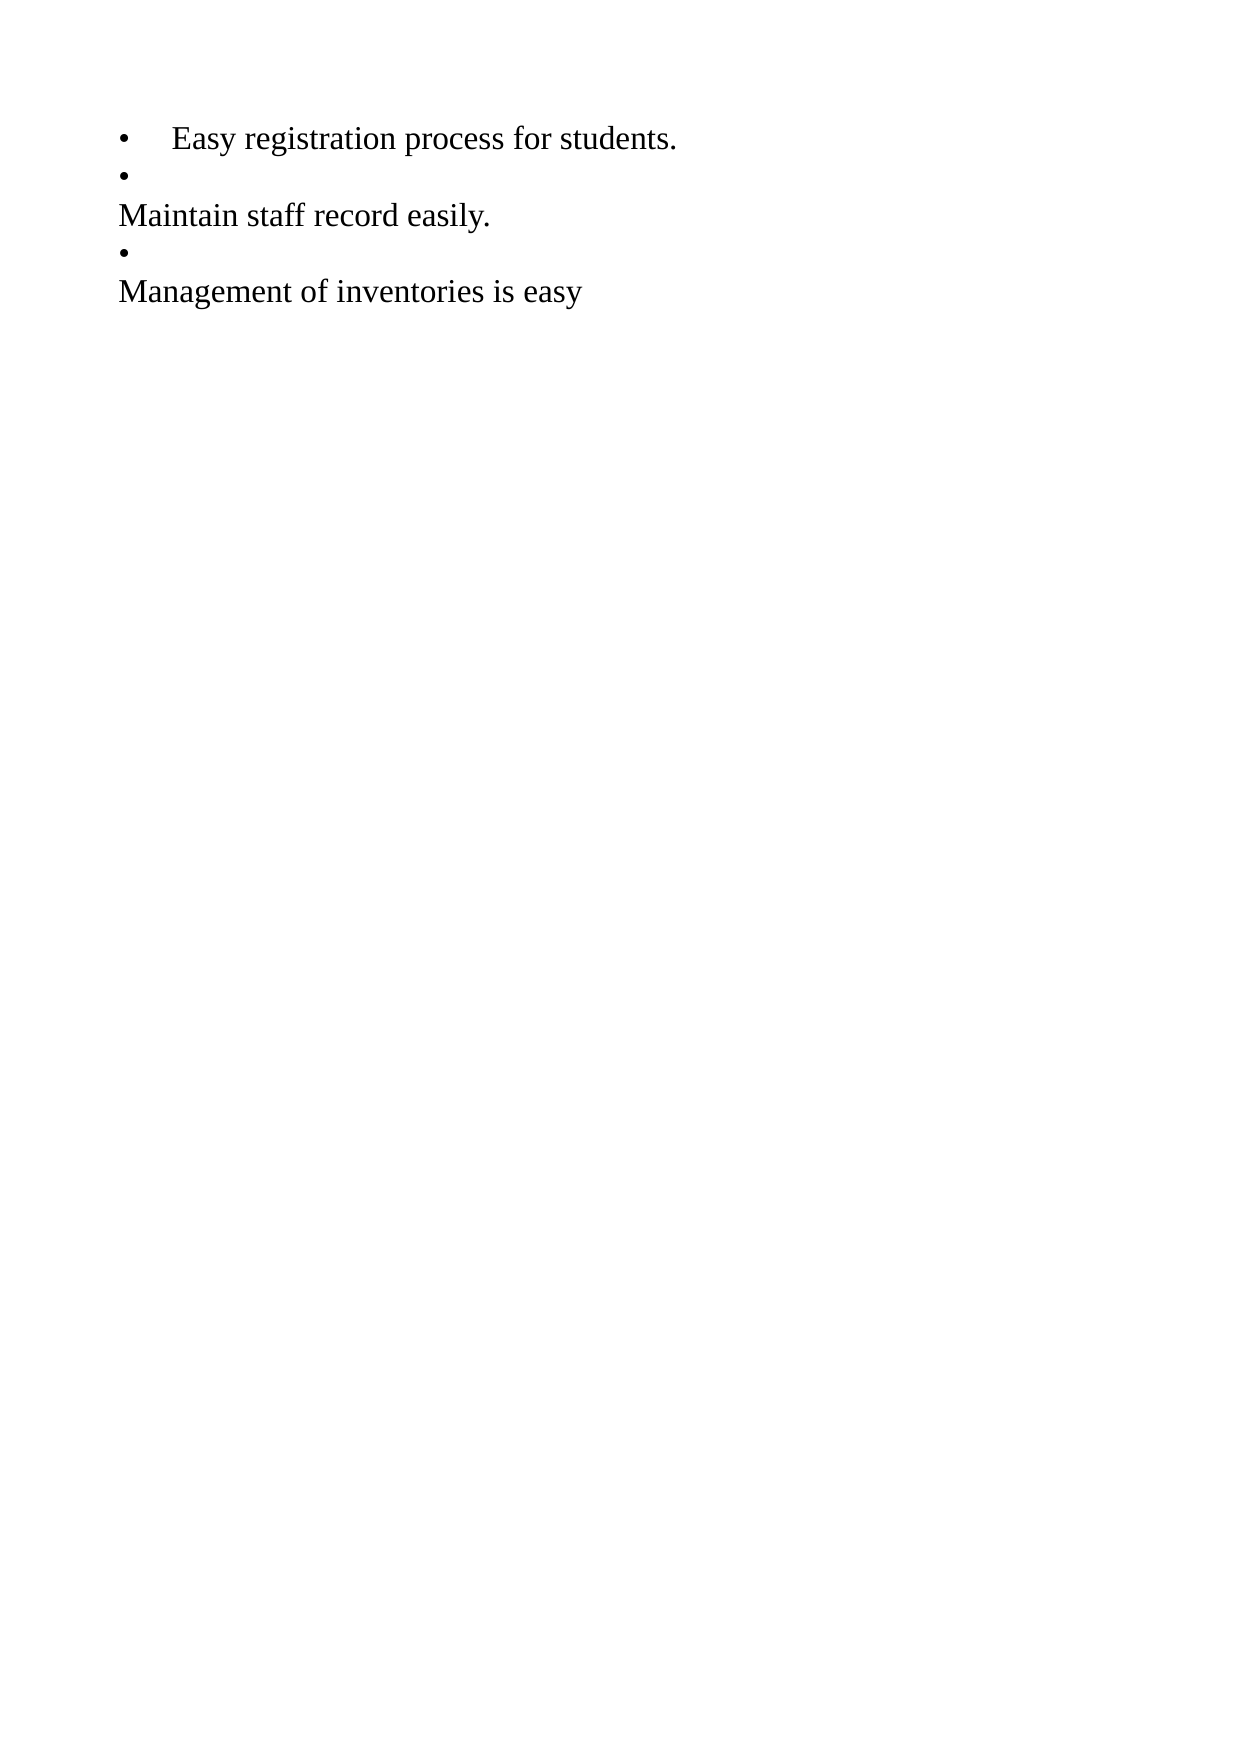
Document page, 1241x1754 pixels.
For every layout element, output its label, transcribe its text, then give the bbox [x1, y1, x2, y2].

text Management of inventories is easy [118, 271, 1122, 310]
text • Easy registration process for students. [118, 118, 1122, 156]
text • [118, 156, 1122, 195]
text • [118, 233, 1122, 271]
text Maintain staff record easily. [118, 195, 1122, 233]
